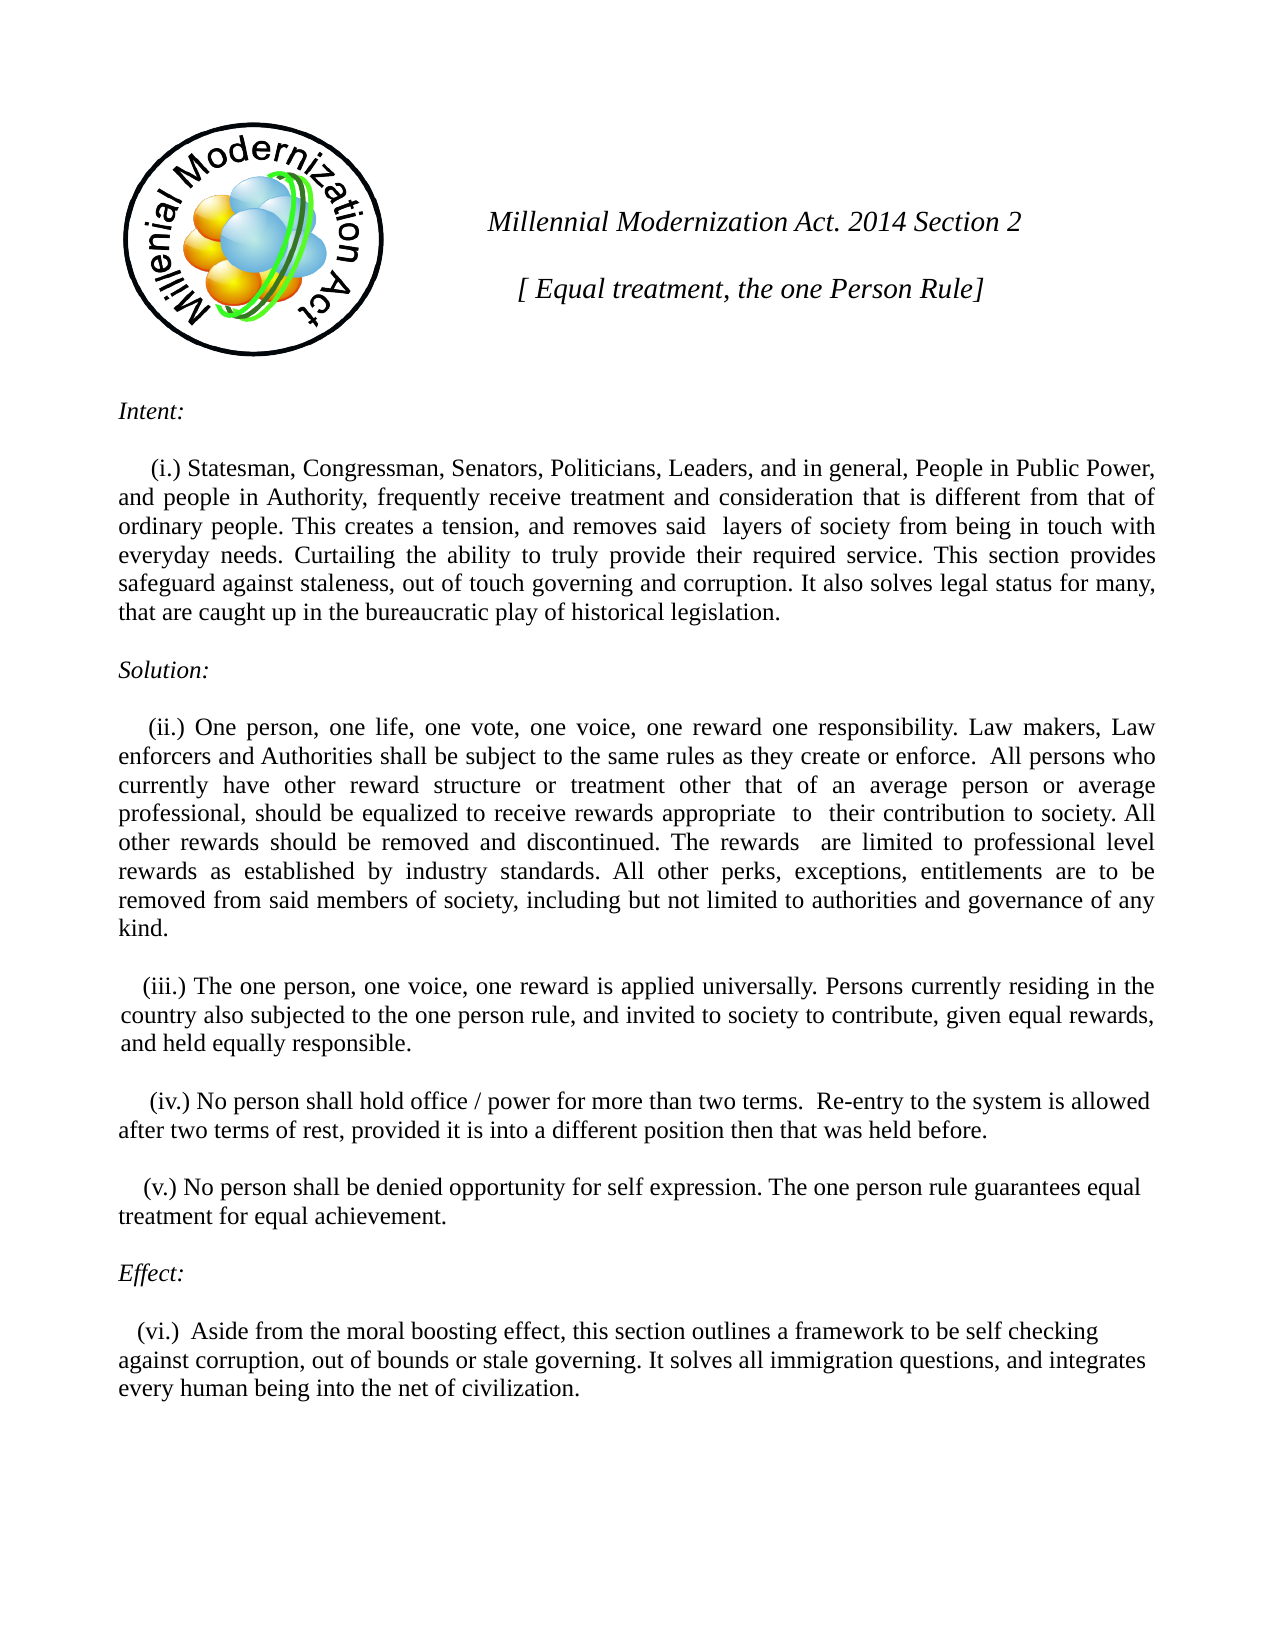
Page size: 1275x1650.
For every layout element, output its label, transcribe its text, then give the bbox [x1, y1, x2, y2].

text Effect: [118, 1258, 1157, 1287]
text (i.) Statesman, Congressman, Senators, Politicians, Leaders, and in general, People in Public Power, and people in Authority, frequently receive treatment and consideration that is different from that of ordinary people. This creates a tension, and removes said layers of society from being in touch with everyday needs. Curtailing the ability to truly provide their required service. This section provides safeguard against staleness, out of touch governing and corruption. It also solves legal status for many, that are caught up in the bureaucratic play of historical legislation. [118, 453, 1157, 626]
text Solution: [118, 655, 1157, 683]
text [ Equal treatment, the one Person Rule] [385, 271, 1157, 305]
text Intent: [118, 396, 1157, 425]
text Millennial Modernization Act. 2014 Section 2 [385, 204, 1157, 238]
text (v.) No person shall be denied opportunity for self expression. The one person rule guarantees equal treatment for equal achievement. [118, 1172, 1157, 1230]
list (ii.) One person, one life, one vote, one voice, one reward one responsibility. Law makers, Law enforcers and Authorities shall be subject to the same rules as they create or enforce. All persons who currently have other reward structure or treatment other that of an average person or average professional, should be equalized to receive rewards appropriate to their contribution to society. All other rewards should be removed and discontinued. The rewards are limited to professional level rewards as established by industry standards. All other perks, exceptions, entitlements are to be removed from said members of society, including but not limited to authorities and governance of any kind. [118, 712, 1157, 942]
text (iii.) The one person, one voice, one reward is applied universally. Persons currently residing in the country also subjected to the one person rule, and invited to society to contribute, given equal rewards, and held equally responsible. [119, 971, 1157, 1057]
picture [121, 118, 385, 359]
text (vi.) Aside from the moral boosting effect, this section outlines a framework to be self checking against corruption, out of bounds or stale governing. It solves all immigration questions, and integrates every human being into the net of civilization. [118, 1316, 1157, 1402]
text (iv.) No person shall hold office / power for more than two terms. Re-entry to the system is allowed after two terms of rest, provided it is into a different position then that was held before. [118, 1086, 1157, 1143]
